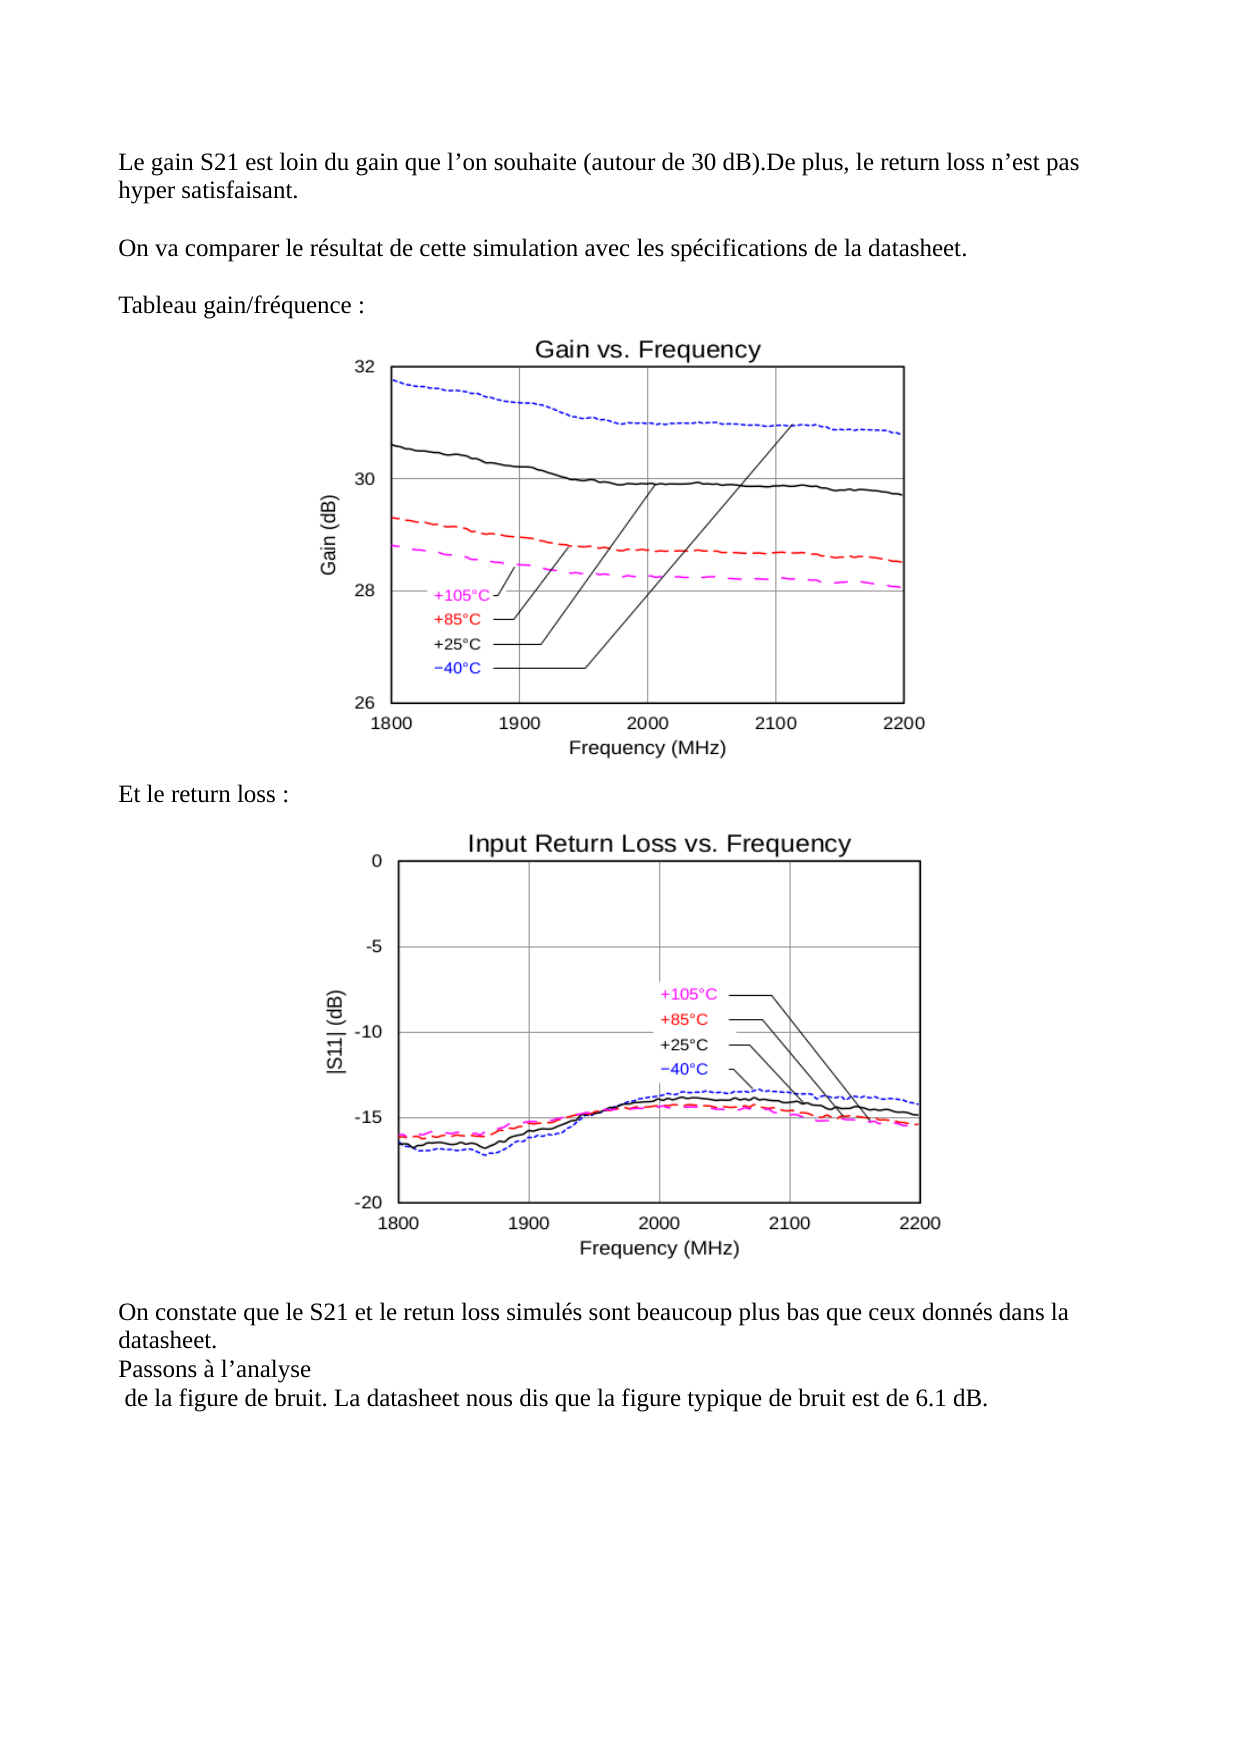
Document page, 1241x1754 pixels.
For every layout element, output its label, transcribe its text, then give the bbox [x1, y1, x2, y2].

text de la figure de bruit. La datasheet nous dis que la figure typique de bruit est de 6.1 dB. [118, 1383, 1122, 1412]
text On constate que le S21 et le retun loss simulés sont beaucoup plus bas que ceux donnés dans la datasheet. [118, 1297, 1122, 1354]
text Et le return loss : [118, 779, 1122, 808]
picture [299, 808, 972, 1265]
text Tableau gain/fréquence : [118, 291, 1122, 319]
picture [283, 319, 958, 778]
text Le gain S21 est loin du gain que l’on souhaite (autour de 30 dB).De plus, le return loss n’est pas hyper satisfaisant. [118, 147, 1122, 204]
text On va comparer le résultat de cette simulation avec les spécifications de la datasheet. [118, 233, 1122, 262]
text Passons à l’analyse [118, 1354, 1122, 1383]
